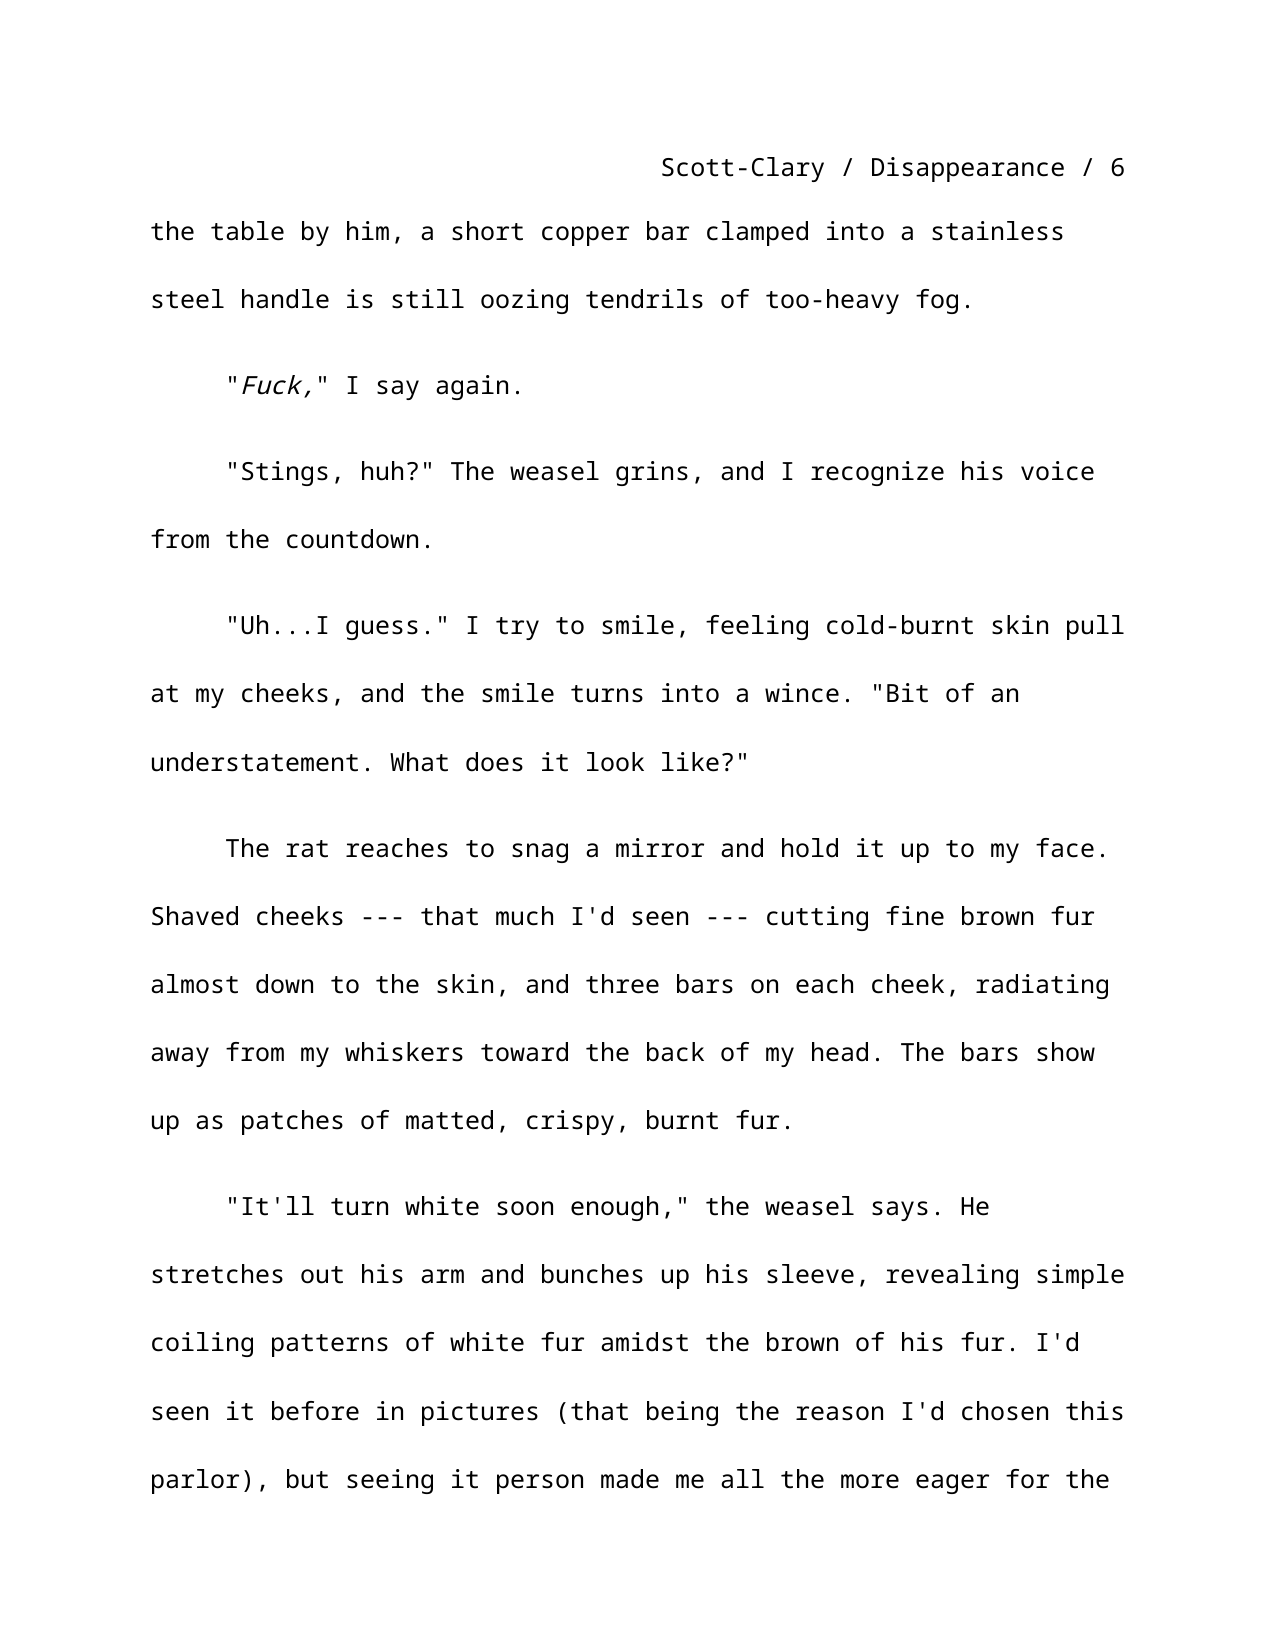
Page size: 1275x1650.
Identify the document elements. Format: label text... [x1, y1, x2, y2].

text "Fuck," I say again. [150, 368, 1125, 402]
text the table by him, a short copper bar clamped into a stainless steel handle is still oozing tendrils of too-heavy fog. [150, 213, 1125, 316]
text "It'll turn white soon enough," the weasel says. He stretches out his arm and bunches up his sleeve, revealing simple coiling patterns of white fur amidst the brown of his fur. I'd seen it before in pictures (that being the reason I'd chosen this parlor), but seeing it person made me all the more eager for the [150, 1189, 1125, 1495]
text The rat reaches to snag a mirror and hold it up to my face. Shaved cheeks --- that much I'd seen --- cutting fine brown fur almost down to the skin, and three bars on each cheek, radiating away from my whiskers toward the back of my head. The bars show up as patches of matted, crispy, burnt fur. [150, 830, 1125, 1137]
text "Stings, huh?" The weasel grins, and I recognize his voice from the countdown. [150, 454, 1125, 556]
text "Uh...I guess." I try to smile, feeling cold-burnt skin pull at my cheeks, and the smile turns into a wince. "Bit of an understatement. What does it look like?" [150, 608, 1125, 778]
